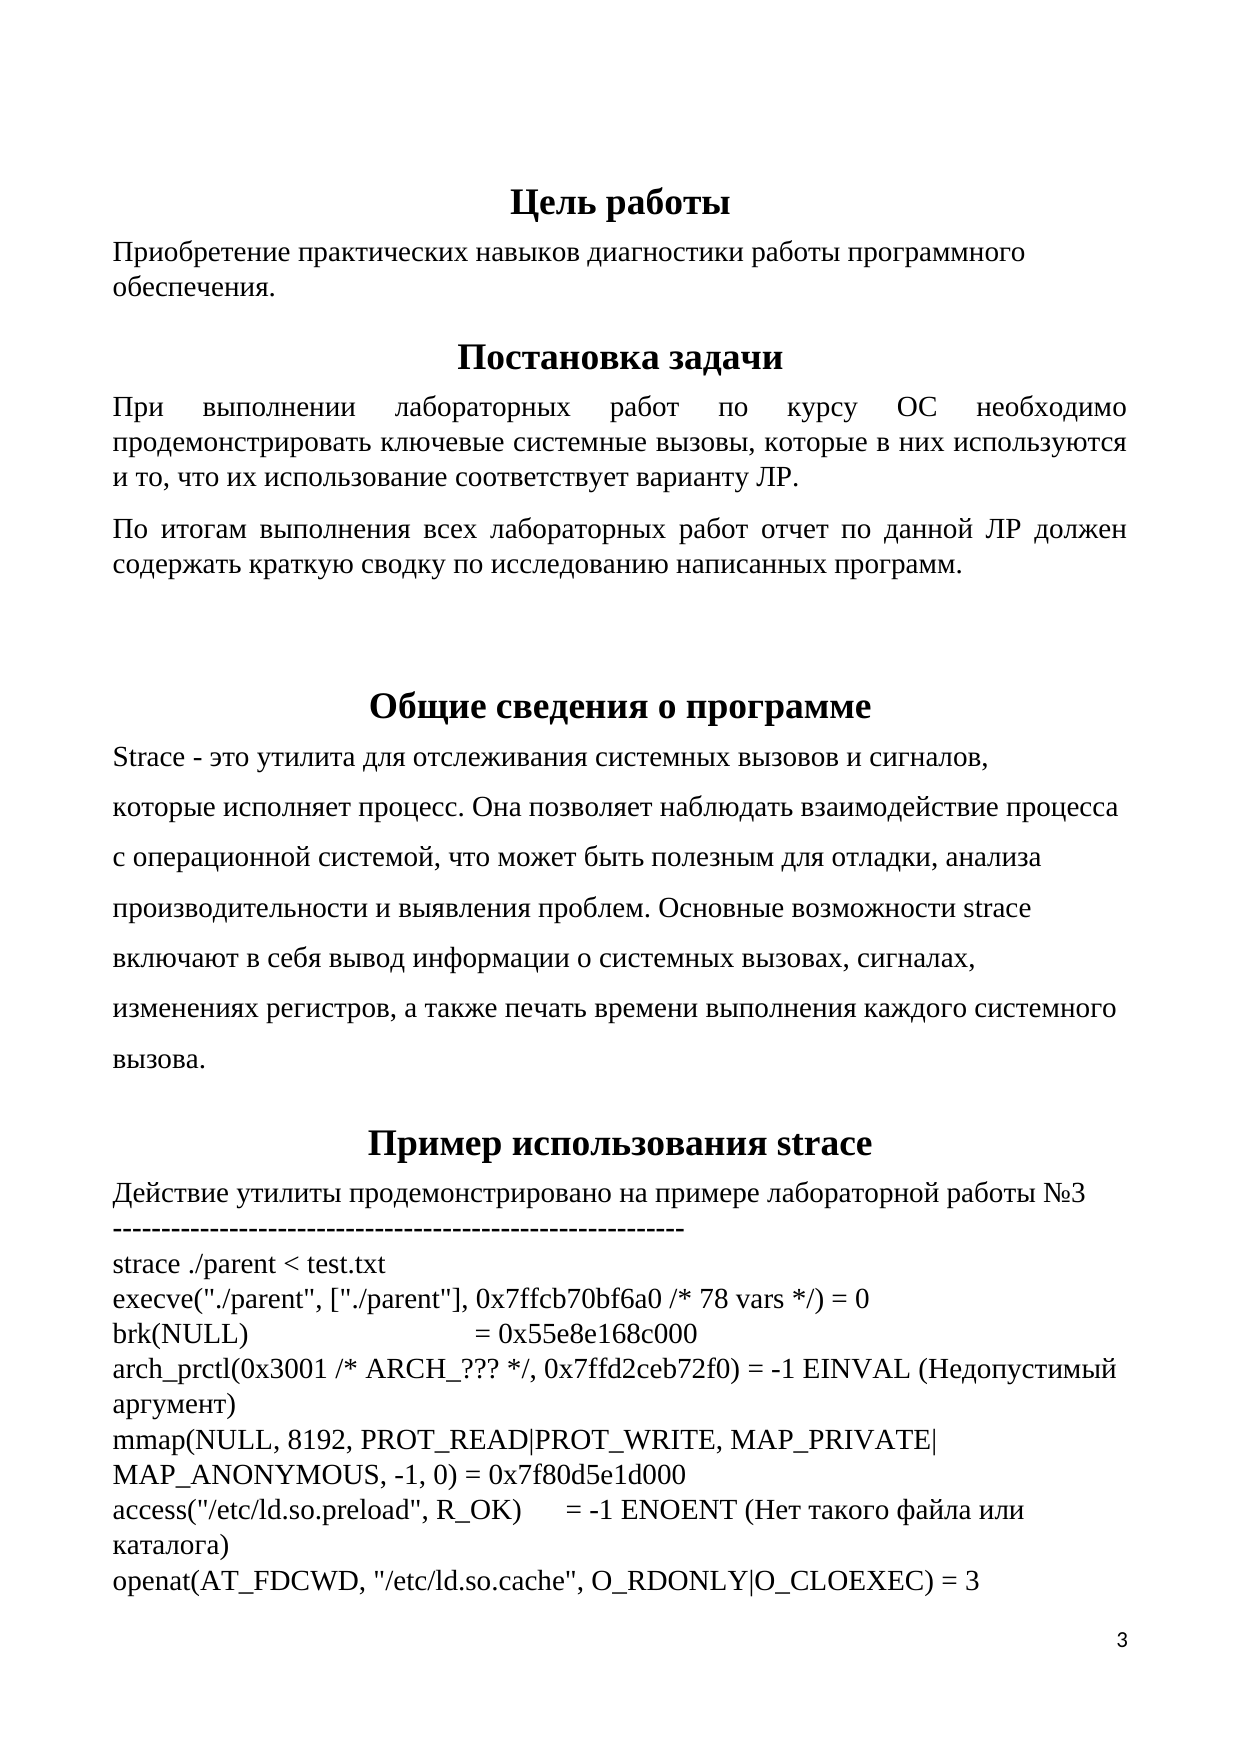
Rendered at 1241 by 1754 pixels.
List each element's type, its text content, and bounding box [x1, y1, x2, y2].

text При выполнении лабораторных работ по курсу ОС необходимо продемонстрировать ключевые системные вызовы, которые в них используются и то, что их использование соответствует варианту ЛР. [112, 389, 1128, 493]
text включают в себя вывод информации о системных вызовах, сигналах, [112, 940, 1128, 974]
text Strace - это утилита для отслеживания системных вызовов и сигналов, [112, 739, 1128, 772]
text ----------------------------------------------------------- strace ./parent < test.txt [112, 1211, 1128, 1279]
text access("/etc/ld.so.preload", R_OK) = -1 ENOENT (Нет такого файла или каталога) [112, 1492, 1128, 1561]
subtitle Пример использования strace [112, 1121, 1128, 1164]
text По итогам выполнения всех лабораторных работ отчет по данной ЛР должен содержать краткую сводку по исследованию написанных программ. [112, 511, 1128, 580]
subtitle Общие сведения о программе [112, 684, 1128, 727]
subtitle Постановка задачи [112, 334, 1128, 377]
text Приобретение практических навыков диагностики работы программного обеспечения. [112, 234, 1128, 303]
text openat(AT_FDCWD, "/etc/ld.so.cache", O_RDONLY|O_CLOEXEC) = 3 [112, 1563, 1128, 1596]
text arch_prctl(0x3001 /* ARCH_??? */, 0x7ffd2ceb72f0) = -1 EINVAL (Недопустимый аргумент) [112, 1351, 1128, 1420]
text brk(NULL) = 0x55e8e168c000 [112, 1316, 1128, 1350]
text execve("./parent", ["./parent"], 0x7ffcb70bf6a0 /* 78 vars */) = 0 [112, 1281, 1128, 1314]
text с операционной системой, что может быть полезным для отладки, анализа [112, 839, 1128, 873]
text Действие утилиты продемонстрировано на примере лабораторной работы №3 [112, 1175, 1128, 1209]
subtitle Цель работы [112, 179, 1128, 223]
text изменениях регистров, а также печать времени выполнения каждого системного [112, 990, 1128, 1024]
text вызова. [112, 1041, 1128, 1074]
text которые исполняет процесс. Она позволяет наблюдать взаимодействие процесса [112, 789, 1128, 823]
text mmap(NULL, 8192, PROT_READ|PROT_WRITE, MAP_PRIVATE|MAP_ANONYMOUS, -1, 0) = 0x7f80d5e1d000 [112, 1422, 1128, 1491]
text производительности и выявления проблем. Основные возможности strace [112, 890, 1128, 923]
